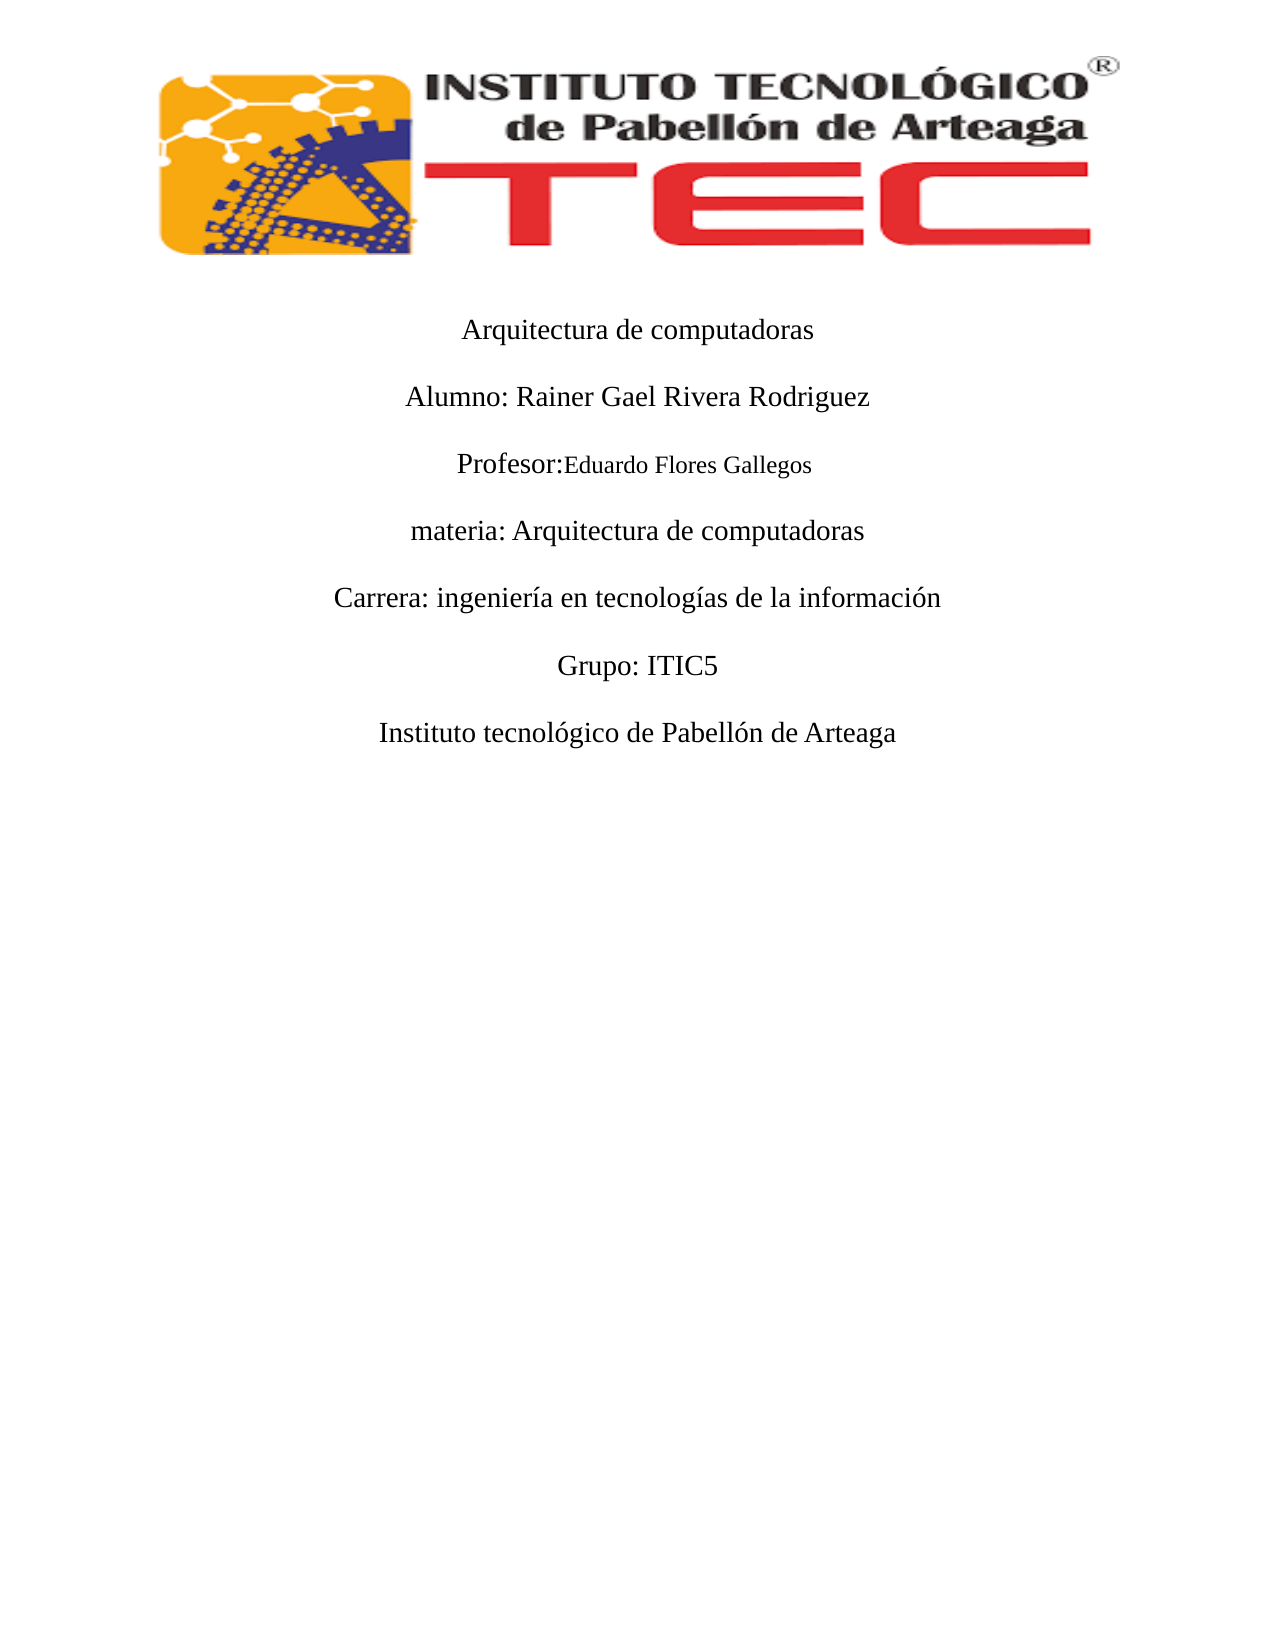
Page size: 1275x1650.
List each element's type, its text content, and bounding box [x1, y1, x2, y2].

text Instituto tecnológico de Pabellón de Arteaga [118, 715, 1157, 748]
text Grupo: ITIC5 [118, 648, 1157, 681]
text Arquitectura de computadoras [118, 312, 1157, 346]
text Alumno: Rainer Gael Rivera Rodriguez [118, 379, 1157, 413]
picture [155, 56, 1120, 255]
text Carrera: ingeniería en tecnologías de la información [118, 581, 1157, 614]
text Profesor:Eduardo Flores Gallegos [118, 446, 1157, 480]
text materia: Arquitectura de computadoras [118, 513, 1157, 547]
